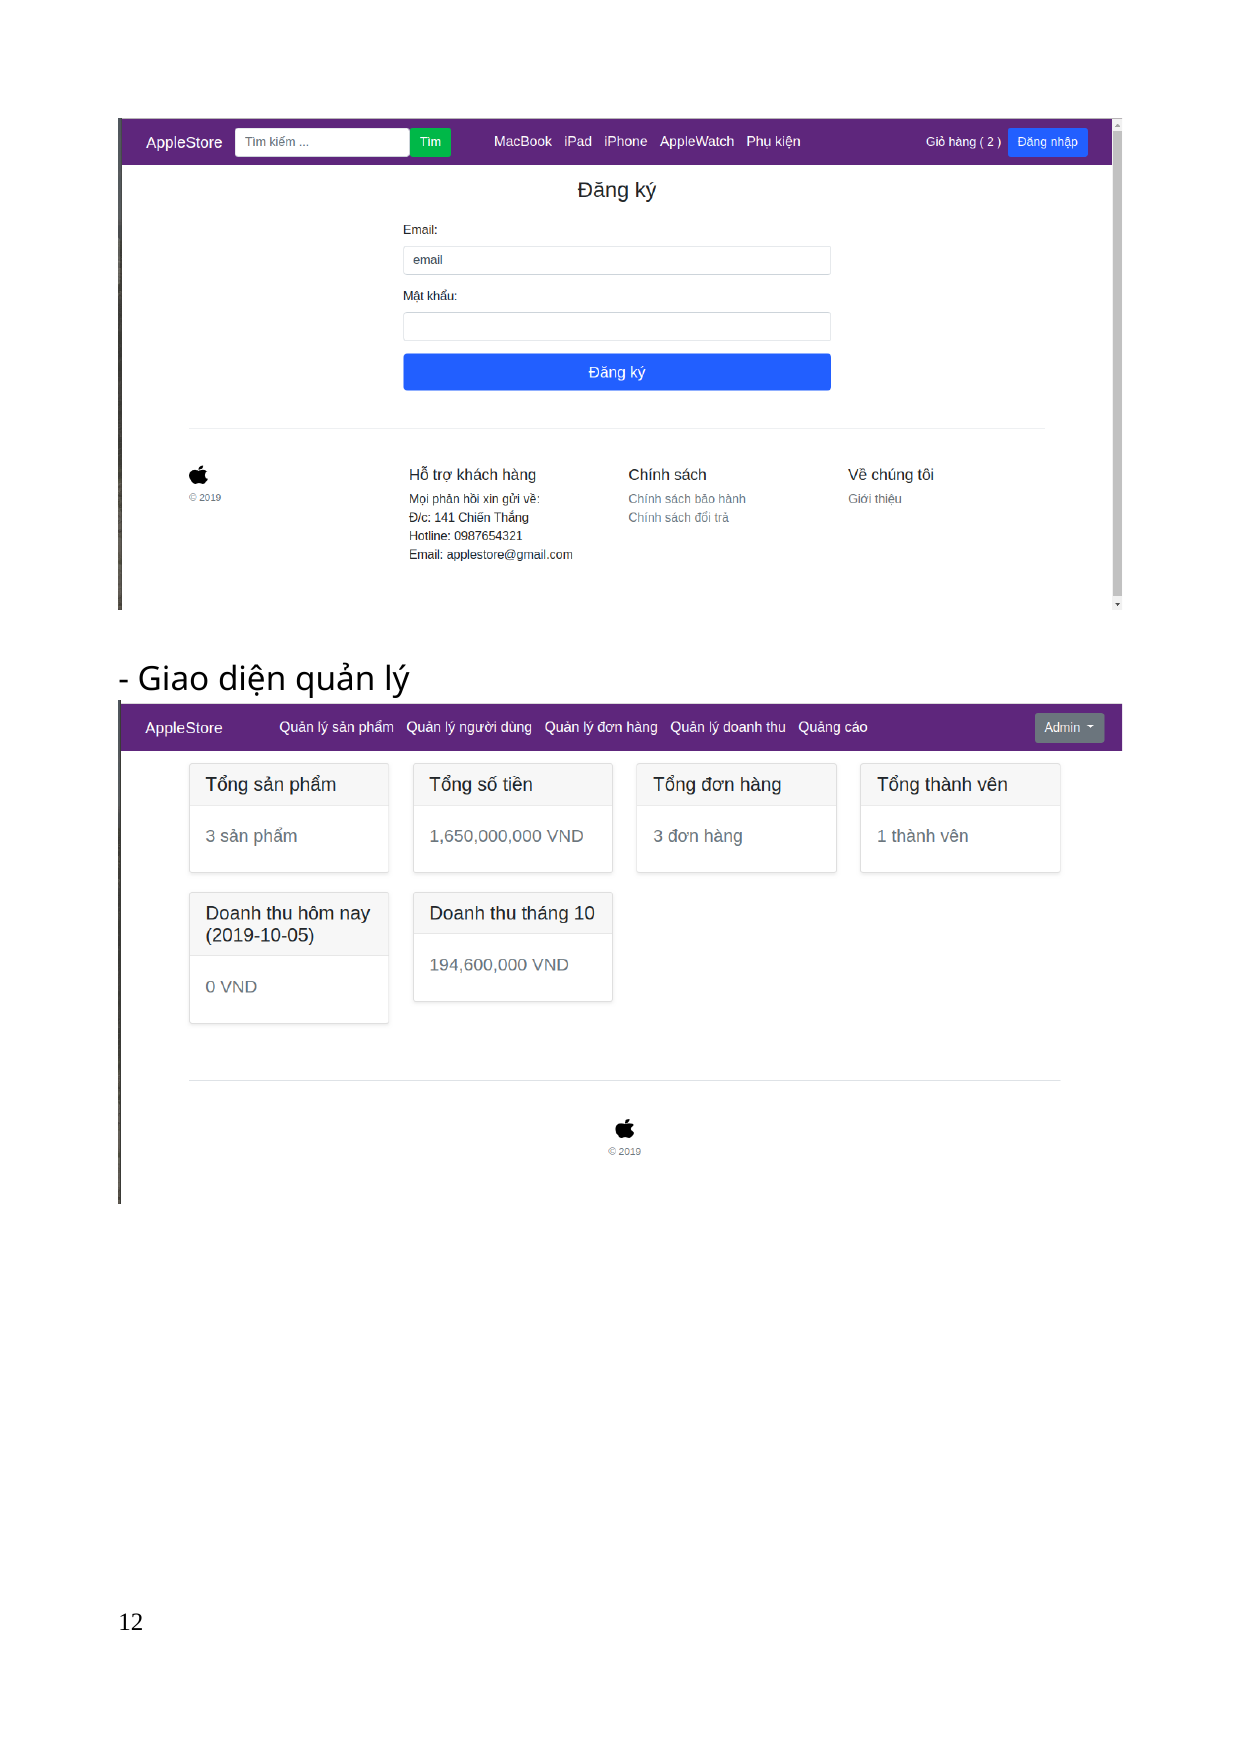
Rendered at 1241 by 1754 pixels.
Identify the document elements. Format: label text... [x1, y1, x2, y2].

text - Giao diện quản lý [118, 655, 1122, 700]
picture [118, 118, 1123, 610]
picture [118, 700, 1123, 1204]
